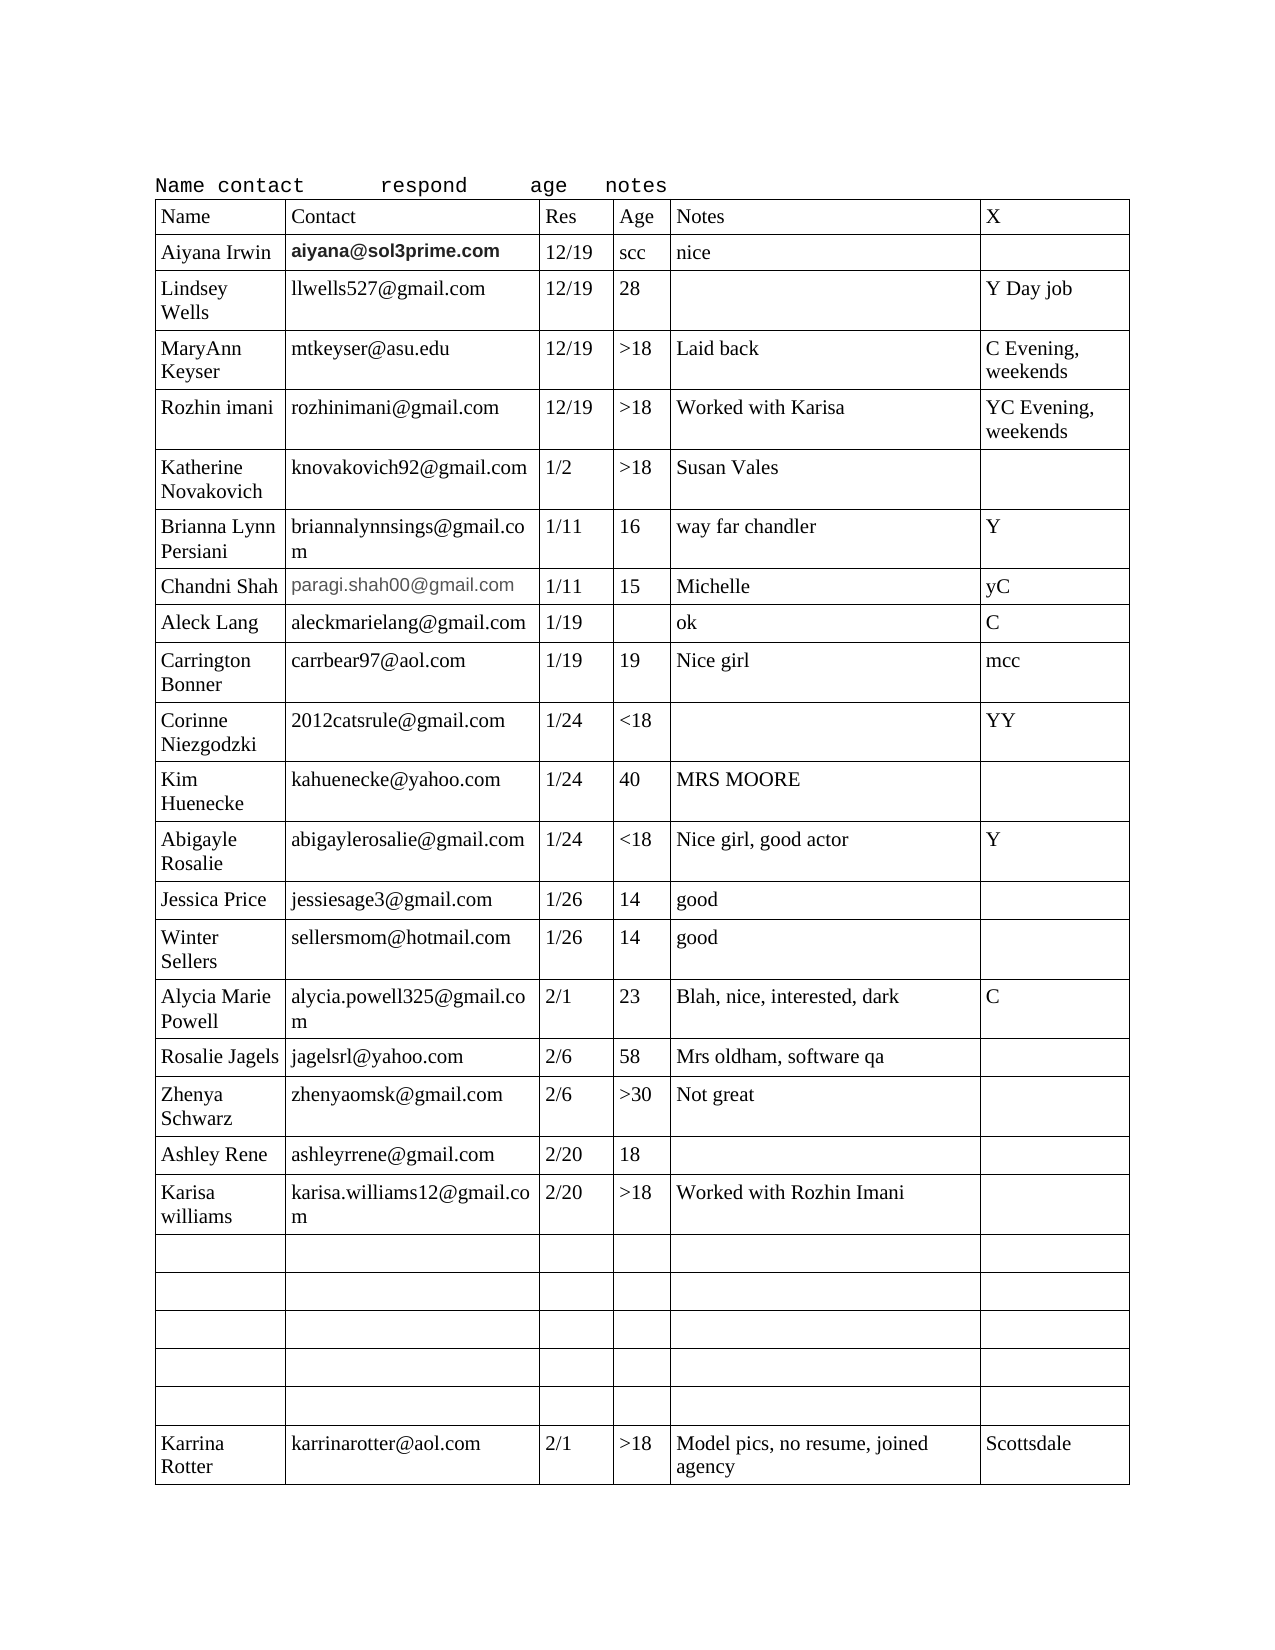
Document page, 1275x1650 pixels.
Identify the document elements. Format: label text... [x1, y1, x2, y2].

table_header Contact [286, 200, 539, 234]
table_cell 1/11 [540, 569, 613, 604]
table_cell [286, 1273, 539, 1310]
table_cell [671, 1311, 980, 1348]
table_cell 1/26 [540, 882, 613, 919]
table_cell >30 [614, 1077, 670, 1136]
table_cell Chandni Shah [156, 569, 285, 604]
table_cell [981, 920, 1129, 979]
table_cell <18 [614, 822, 670, 881]
table_cell [286, 1311, 539, 1348]
table_cell 16 [614, 510, 670, 568]
table_cell 28 [614, 271, 670, 329]
table_cell [981, 1175, 1129, 1234]
table_cell yC [981, 569, 1129, 604]
table_cell 2/6 [540, 1077, 613, 1136]
table_cell Worked with Rozhin Imani [671, 1175, 980, 1234]
table_cell [614, 1235, 670, 1272]
table_cell MRS MOORE [671, 762, 980, 821]
table_header Notes [671, 200, 980, 234]
table_cell aleckmarielang@gmail.com [286, 605, 539, 642]
table_cell Katherine Novakovich [156, 450, 285, 509]
table_cell [981, 1077, 1129, 1136]
table_cell >18 [614, 331, 670, 389]
table_cell Ashley Rene [156, 1137, 285, 1174]
table_cell Carrington Bonner [156, 643, 285, 702]
table_cell [286, 1387, 539, 1424]
table_header Res [540, 200, 613, 234]
table_cell <18 [614, 703, 670, 761]
table_cell >18 [614, 450, 670, 509]
subtitle Name contact respond age notes [155, 175, 1129, 199]
table_cell [540, 1235, 613, 1272]
table_cell [981, 1311, 1129, 1348]
table_cell ashleyrrene@gmail.com [286, 1137, 539, 1174]
table_cell 2/1 [540, 1426, 613, 1484]
table_cell 1/11 [540, 510, 613, 568]
table_cell Y Day job [981, 271, 1129, 329]
table_cell Karisa williams [156, 1175, 285, 1234]
table_cell [981, 1387, 1129, 1424]
table_cell mcc [981, 643, 1129, 702]
table_header X [981, 200, 1129, 234]
table_cell 2/1 [540, 980, 613, 1038]
table_cell 2012catsrule@gmail.com [286, 703, 539, 761]
table_cell [981, 1349, 1129, 1386]
table_cell Corinne Niezgodzki [156, 703, 285, 761]
table_cell 1/19 [540, 643, 613, 702]
table_cell scc [614, 235, 670, 270]
table_cell paragi.shah00@gmail.com [286, 569, 539, 604]
table_cell Mrs oldham, software qa [671, 1039, 980, 1076]
table_cell [156, 1387, 285, 1424]
table_cell C [981, 980, 1129, 1038]
table_cell [614, 1349, 670, 1386]
table_cell [614, 1387, 670, 1424]
table_cell Jessica Price [156, 882, 285, 919]
table_cell 2/6 [540, 1039, 613, 1076]
table_cell sellersmom@hotmail.com [286, 920, 539, 979]
table_cell Blah, nice, interested, dark [671, 980, 980, 1038]
table_cell nice [671, 235, 980, 270]
table_cell Nice girl [671, 643, 980, 702]
table_cell [156, 1235, 285, 1272]
table_cell [671, 1273, 980, 1310]
table_cell C Evening, weekends [981, 331, 1129, 389]
table_cell Winter Sellers [156, 920, 285, 979]
table_header Name [156, 200, 285, 234]
table_cell [671, 703, 980, 761]
table_cell Zhenya Schwarz [156, 1077, 285, 1136]
table_cell karisa.williams12@gmail.com [286, 1175, 539, 1234]
table_cell [540, 1273, 613, 1310]
table_cell 1/19 [540, 605, 613, 642]
table_cell 12/19 [540, 331, 613, 389]
table_cell [981, 450, 1129, 509]
table_cell karrinarotter@aol.com [286, 1426, 539, 1484]
table_cell [671, 1137, 980, 1174]
table_cell abigaylerosalie@gmail.com [286, 822, 539, 881]
table_cell Nice girl, good actor [671, 822, 980, 881]
table_cell jagelsrl@yahoo.com [286, 1039, 539, 1076]
table_cell 2/20 [540, 1175, 613, 1234]
table_cell kahuenecke@yahoo.com [286, 762, 539, 821]
table_cell 15 [614, 569, 670, 604]
table_cell 14 [614, 920, 670, 979]
table_cell Laid back [671, 331, 980, 389]
table_cell carrbear97@aol.com [286, 643, 539, 702]
table_cell C [981, 605, 1129, 642]
table_cell 23 [614, 980, 670, 1038]
table_cell >18 [614, 1426, 670, 1484]
table_cell [671, 271, 980, 329]
table_cell [671, 1235, 980, 1272]
table_cell alycia.powell325@gmail.com [286, 980, 539, 1038]
table_cell good [671, 882, 980, 919]
table_cell Y [981, 510, 1129, 568]
table_cell zhenyaomsk@gmail.com [286, 1077, 539, 1136]
table_cell llwells527@gmail.com [286, 271, 539, 329]
table_cell [540, 1387, 613, 1424]
table_cell 12/19 [540, 235, 613, 270]
table_cell aiyana@sol3prime.com [286, 235, 539, 270]
table_cell Y [981, 822, 1129, 881]
table_cell mtkeyser@asu.edu [286, 331, 539, 389]
table_cell ok [671, 605, 980, 642]
table_cell [156, 1311, 285, 1348]
table_cell 19 [614, 643, 670, 702]
table_cell [981, 1039, 1129, 1076]
table_cell Alycia Marie Powell [156, 980, 285, 1038]
table_cell Michelle [671, 569, 980, 604]
table_cell [540, 1311, 613, 1348]
table_cell Worked with Karisa [671, 390, 980, 449]
table_cell [671, 1349, 980, 1386]
table_header Age [614, 200, 670, 234]
table_cell Aleck Lang [156, 605, 285, 642]
table_cell 12/19 [540, 271, 613, 329]
table_cell [671, 1387, 980, 1424]
table_cell [286, 1349, 539, 1386]
table_cell 1/24 [540, 822, 613, 881]
table_cell Brianna Lynn Persiani [156, 510, 285, 568]
table_cell [156, 1273, 285, 1310]
table_cell way far chandler [671, 510, 980, 568]
table_cell [286, 1235, 539, 1272]
table_cell [981, 882, 1129, 919]
table_cell [981, 1137, 1129, 1174]
table_cell YY [981, 703, 1129, 761]
table_cell [156, 1349, 285, 1386]
table_cell Rosalie Jagels [156, 1039, 285, 1076]
table_cell briannalynnsings@gmail.com [286, 510, 539, 568]
table_cell YC Evening, weekends [981, 390, 1129, 449]
table_cell Abigayle Rosalie [156, 822, 285, 881]
table_cell Kim Huenecke [156, 762, 285, 821]
table_cell MaryAnn Keyser [156, 331, 285, 389]
table_cell Rozhin imani [156, 390, 285, 449]
table_cell [614, 1273, 670, 1310]
table_cell [981, 1273, 1129, 1310]
table_cell Scottsdale [981, 1426, 1129, 1484]
table_cell Susan Vales [671, 450, 980, 509]
table_cell [981, 1235, 1129, 1272]
table_cell [981, 762, 1129, 821]
table_cell [981, 235, 1129, 270]
table_cell Aiyana Irwin [156, 235, 285, 270]
table_cell jessiesage3@gmail.com [286, 882, 539, 919]
table_cell 2/20 [540, 1137, 613, 1174]
table_cell knovakovich92@gmail.com [286, 450, 539, 509]
table_cell good [671, 920, 980, 979]
table_cell [540, 1349, 613, 1386]
table_cell 1/24 [540, 703, 613, 761]
table_cell Model pics, no resume, joined agency [671, 1426, 980, 1484]
table_cell >18 [614, 390, 670, 449]
table_cell [614, 605, 670, 642]
table_cell [614, 1311, 670, 1348]
table_cell rozhinimani@gmail.com [286, 390, 539, 449]
table_cell 40 [614, 762, 670, 821]
table_cell 58 [614, 1039, 670, 1076]
table_cell 1/24 [540, 762, 613, 821]
table_cell 14 [614, 882, 670, 919]
table_cell 1/26 [540, 920, 613, 979]
table_cell Lindsey Wells [156, 271, 285, 329]
table_cell 18 [614, 1137, 670, 1174]
table_cell >18 [614, 1175, 670, 1234]
table_cell Not great [671, 1077, 980, 1136]
table_cell 1/2 [540, 450, 613, 509]
table_cell Karrina Rotter [156, 1426, 285, 1484]
table_cell 12/19 [540, 390, 613, 449]
